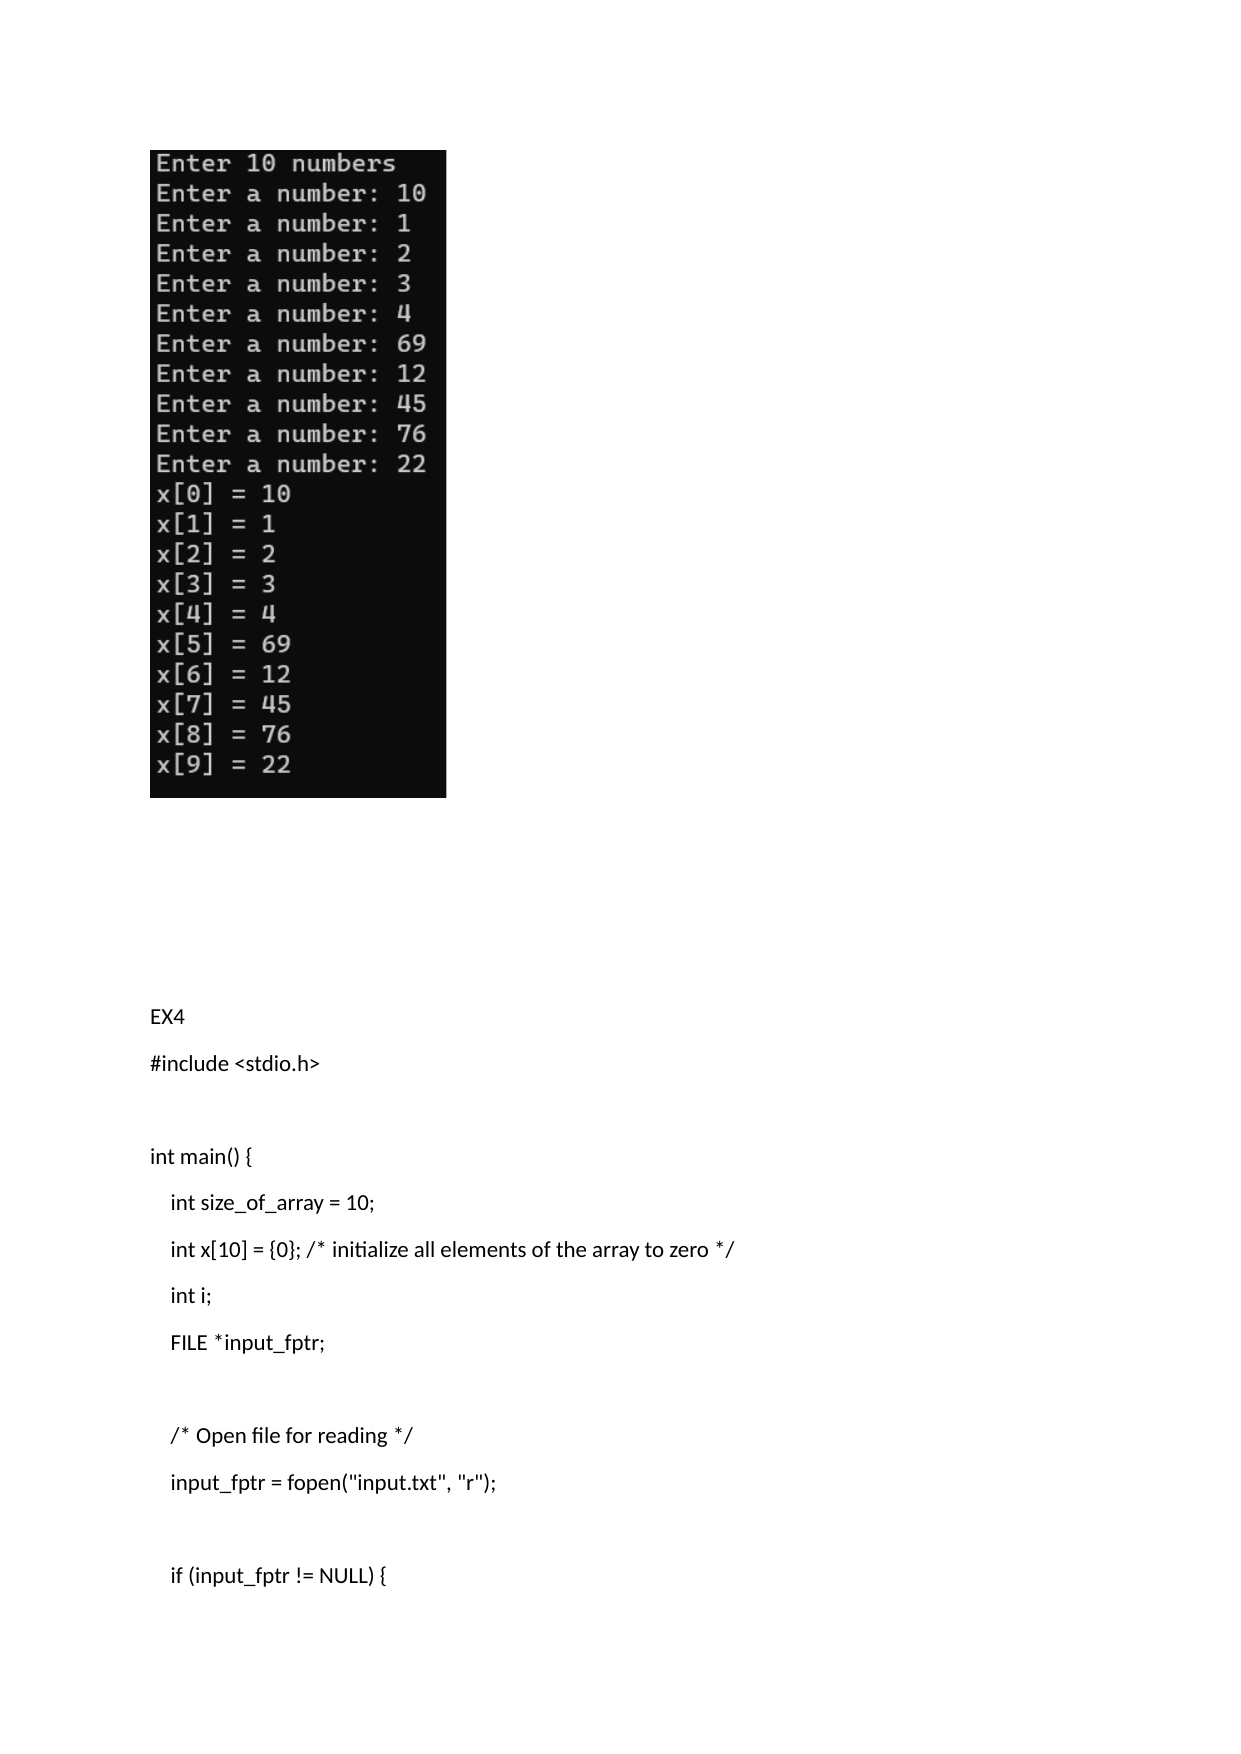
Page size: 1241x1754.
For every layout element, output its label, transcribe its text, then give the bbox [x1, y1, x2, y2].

text int main() { [150, 1142, 1090, 1170]
text EX4 [150, 1002, 1090, 1030]
text FILE *input_fptr; [150, 1328, 1090, 1356]
text int i; [150, 1282, 1090, 1310]
text if (input_fptr != NULL) { [150, 1561, 1090, 1589]
text input_fptr = fopen("input.txt", "r"); [150, 1468, 1090, 1496]
text /* Open file for reading */ [150, 1421, 1090, 1449]
text #include <stdio.h> [150, 1049, 1090, 1077]
text int size_of_array = 10; [150, 1188, 1090, 1217]
text int x[10] = {0}; /* initialize all elements of the array to zero */ [150, 1235, 1090, 1263]
